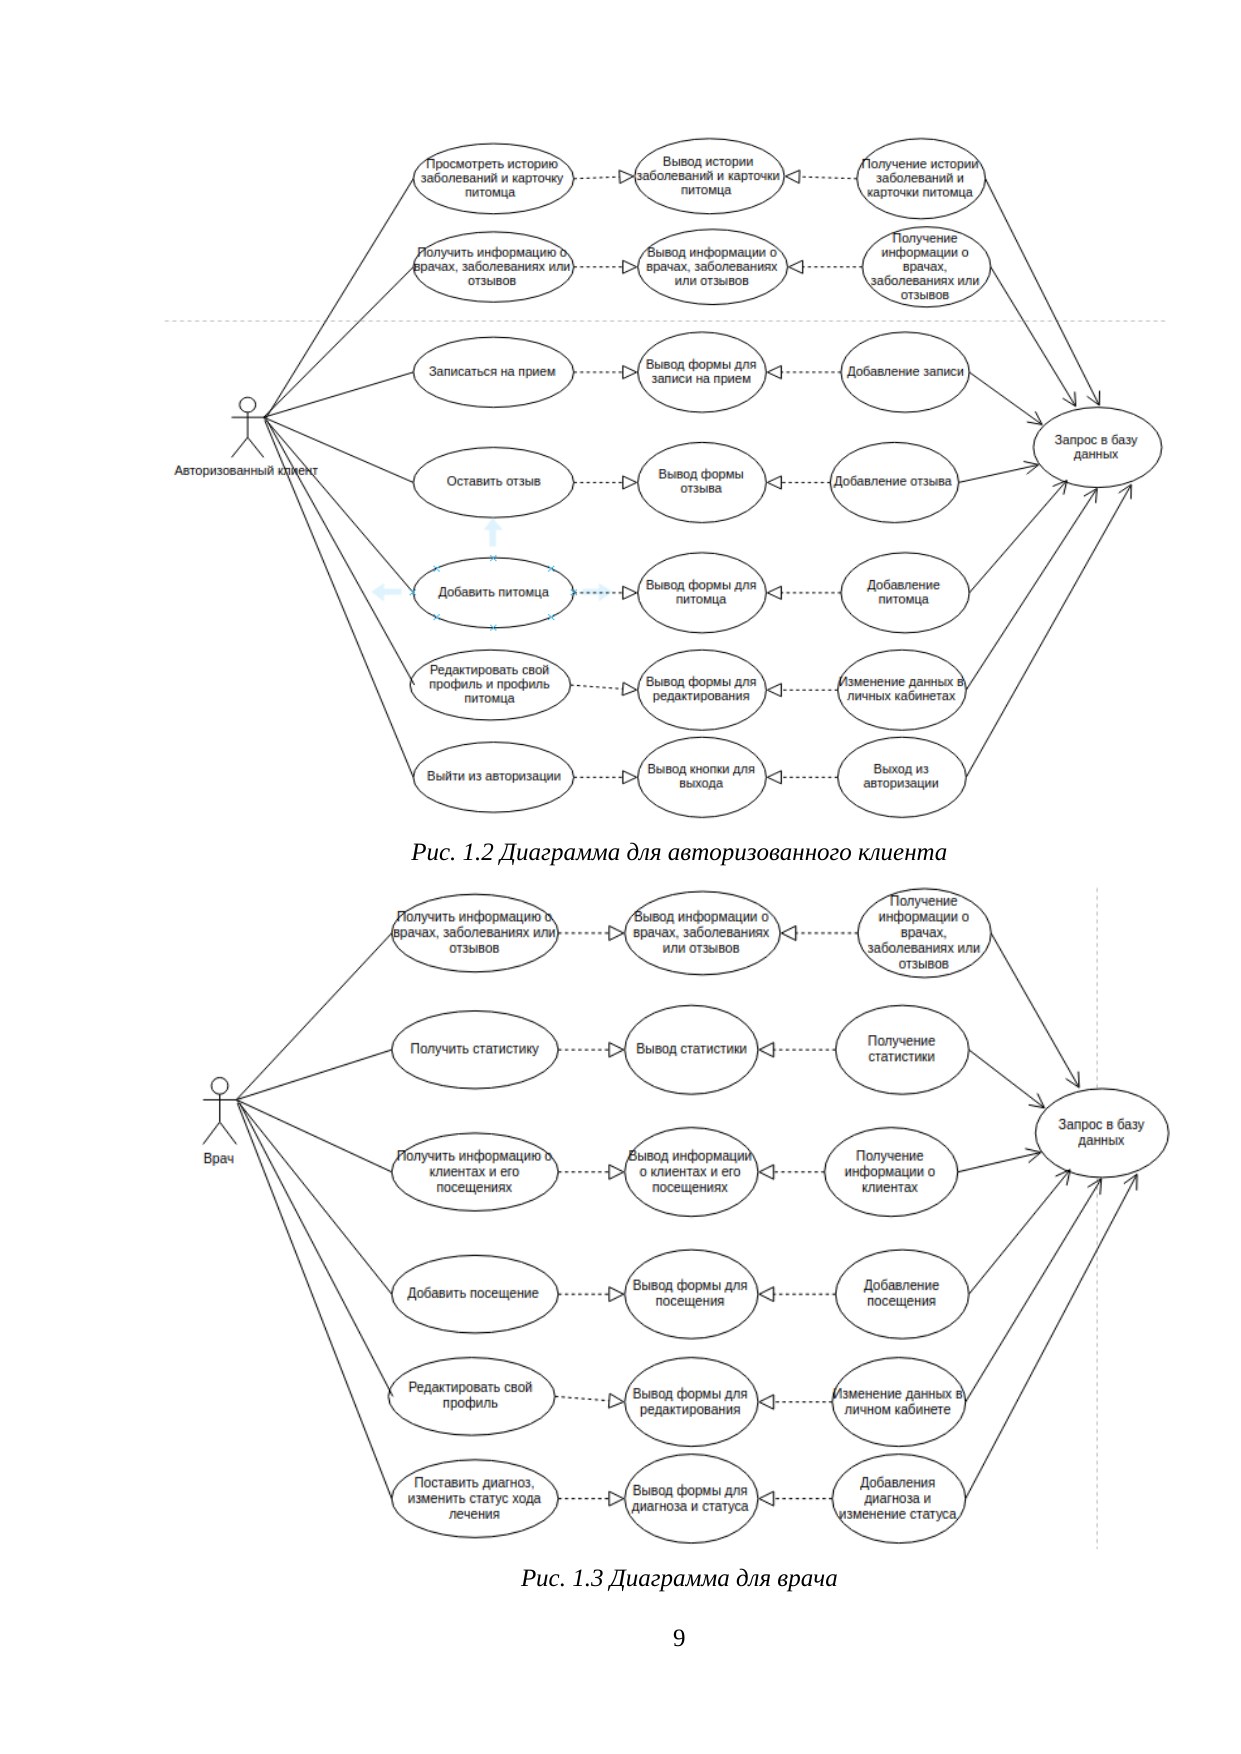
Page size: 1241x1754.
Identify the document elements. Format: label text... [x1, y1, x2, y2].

text Рис. 1.3 Диаграмма для врача [177, 880, 1181, 1592]
text Рис. 1.2 Диаграмма для авторизованного клиента [177, 118, 1181, 866]
picture [162, 133, 1167, 823]
picture [184, 886, 1175, 1549]
